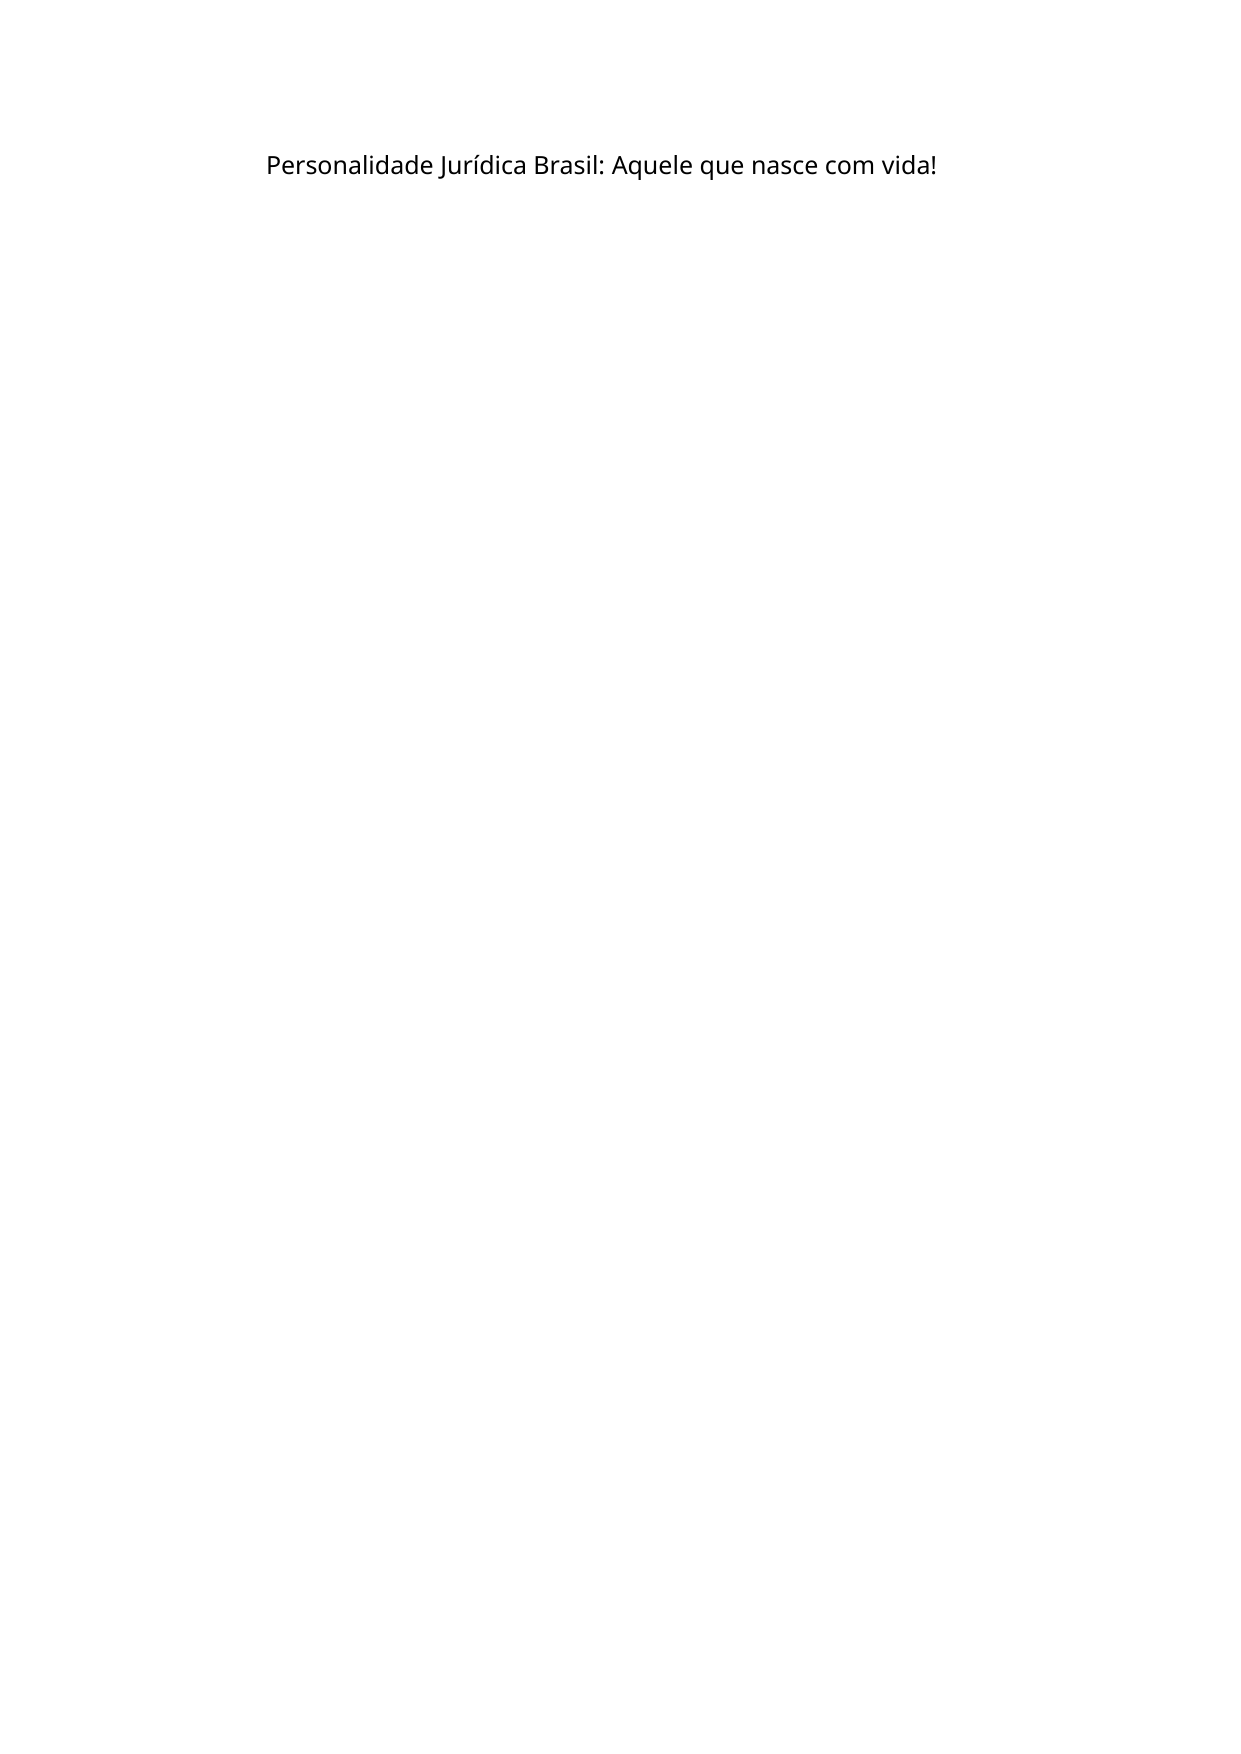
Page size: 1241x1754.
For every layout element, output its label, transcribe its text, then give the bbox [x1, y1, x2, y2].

text Personalidade Jurídica Brasil: Aquele que nasce com vida! [177, 148, 1063, 182]
